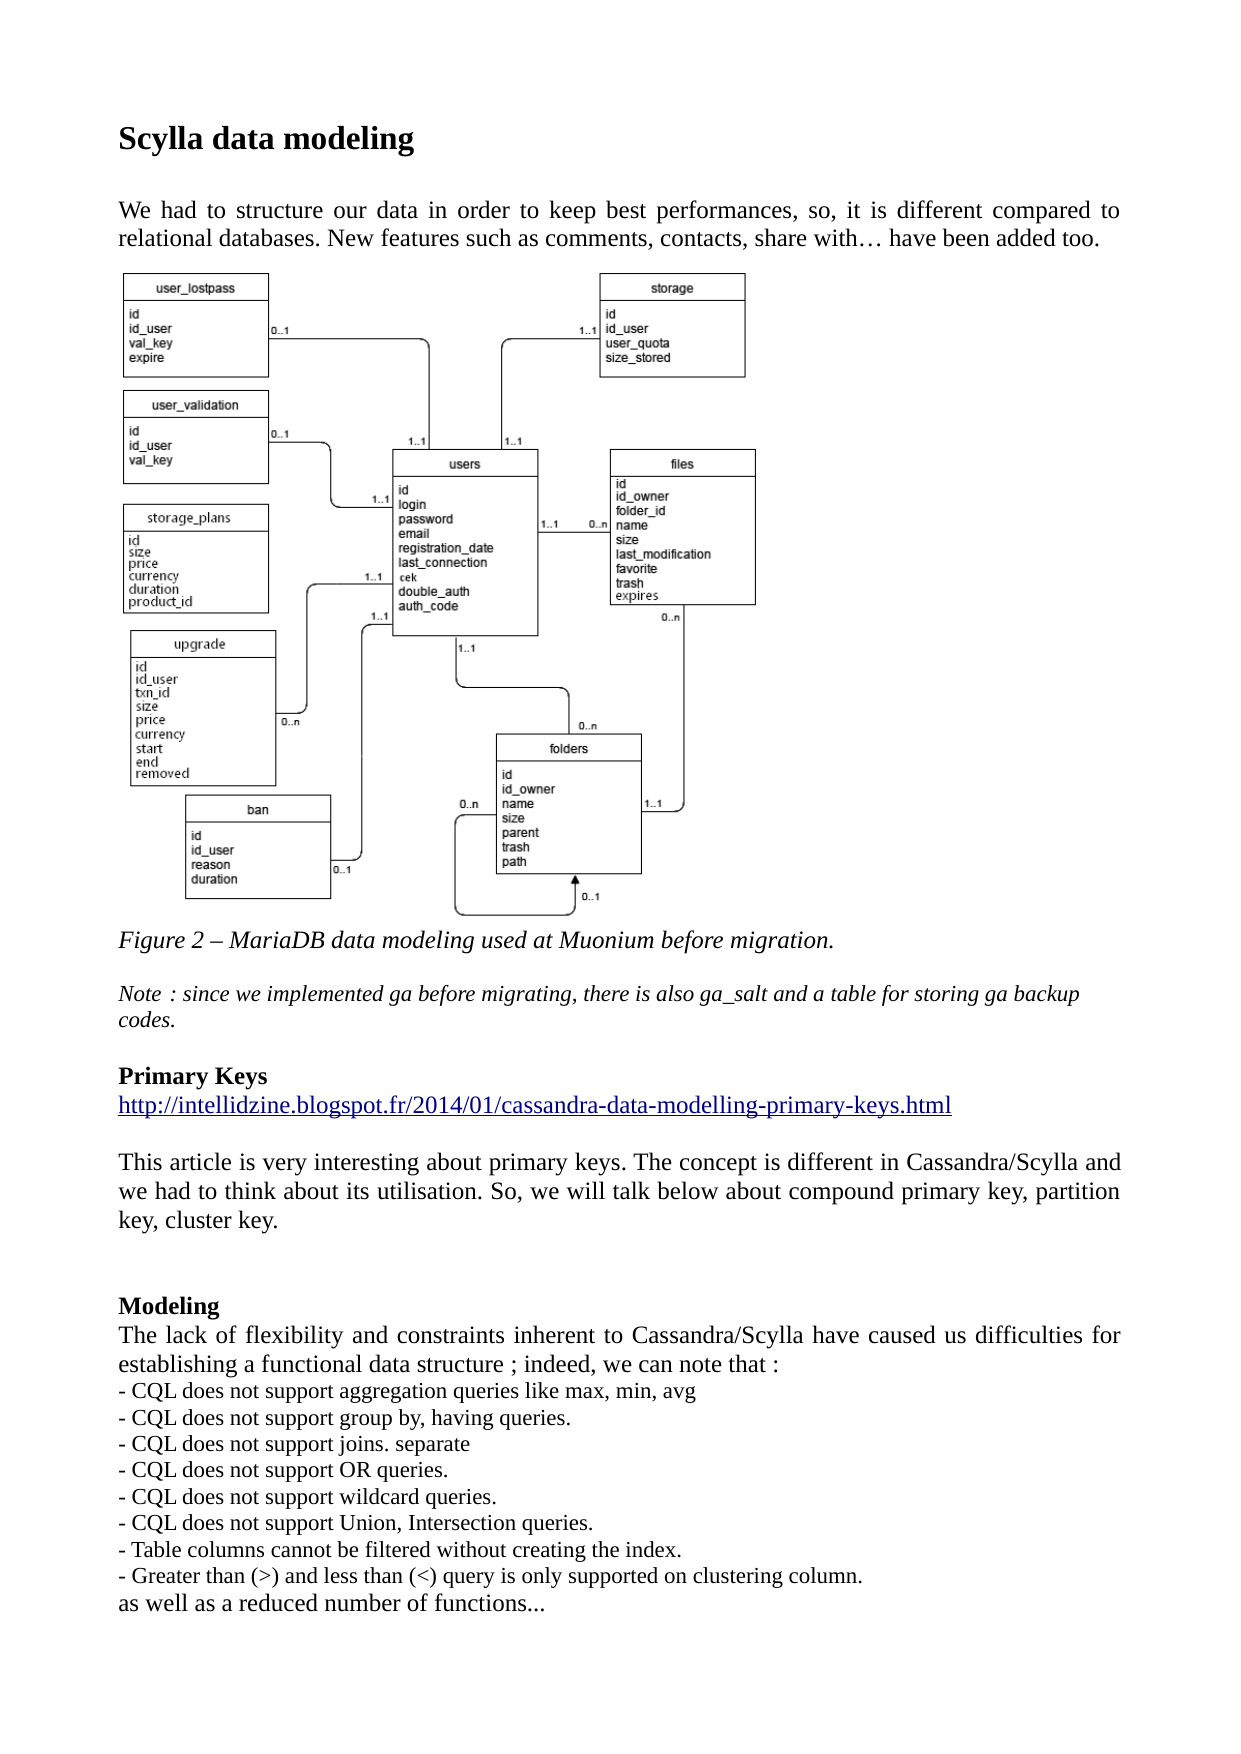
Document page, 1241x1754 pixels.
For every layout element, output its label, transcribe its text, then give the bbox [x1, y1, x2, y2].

text Figure 2 – MariaDB data modeling used at Muonium before migration. [118, 252, 1122, 953]
text Scylla data modeling [118, 118, 1122, 156]
text Note : since we implemented ga before migrating, there is also ga_salt and a table for storing ga backup codes. [118, 980, 1122, 1032]
text - Greater than (>) and less than (<) query is only supported on clustering column. [118, 1562, 1122, 1588]
text - CQL does not support OR queries. [118, 1457, 1122, 1483]
text The lack of flexibility and constraints inherent to Cassandra/Scylla have caused us difficulties for establishing a functional data structure ; indeed, we can note that : [118, 1320, 1122, 1377]
text - Table columns cannot be filtered without creating the index. [118, 1536, 1122, 1562]
text This article is very interesting about primary keys. The concept is different in Cassandra/Scylla and we had to think about its utilisation. So, we will talk below about compound primary key, partition key, cluster key. [118, 1147, 1122, 1234]
text http://intellidzine.blogspot.fr/2014/01/cassandra-data-modelling-primary-keys.html [118, 1090, 1122, 1119]
text - CQL does not support group by, having queries. [118, 1404, 1122, 1430]
text We had to structure our data in order to keep best performances, so, it is different compared to relational databases. New features such as comments, contacts, share with… have been added too. [118, 195, 1122, 252]
text Modeling [118, 1291, 1122, 1320]
text - CQL does not support joins. separate [118, 1430, 1122, 1457]
text Primary Keys [118, 1061, 1122, 1090]
text - CQL does not support aggregation queries like max, min, avg [118, 1377, 1122, 1404]
text as well as a reduced number of functions... [118, 1588, 1122, 1617]
picture [122, 272, 757, 925]
text - CQL does not support wildcard queries. [118, 1483, 1122, 1509]
text - CQL does not support Union, Intersection queries. [118, 1509, 1122, 1536]
